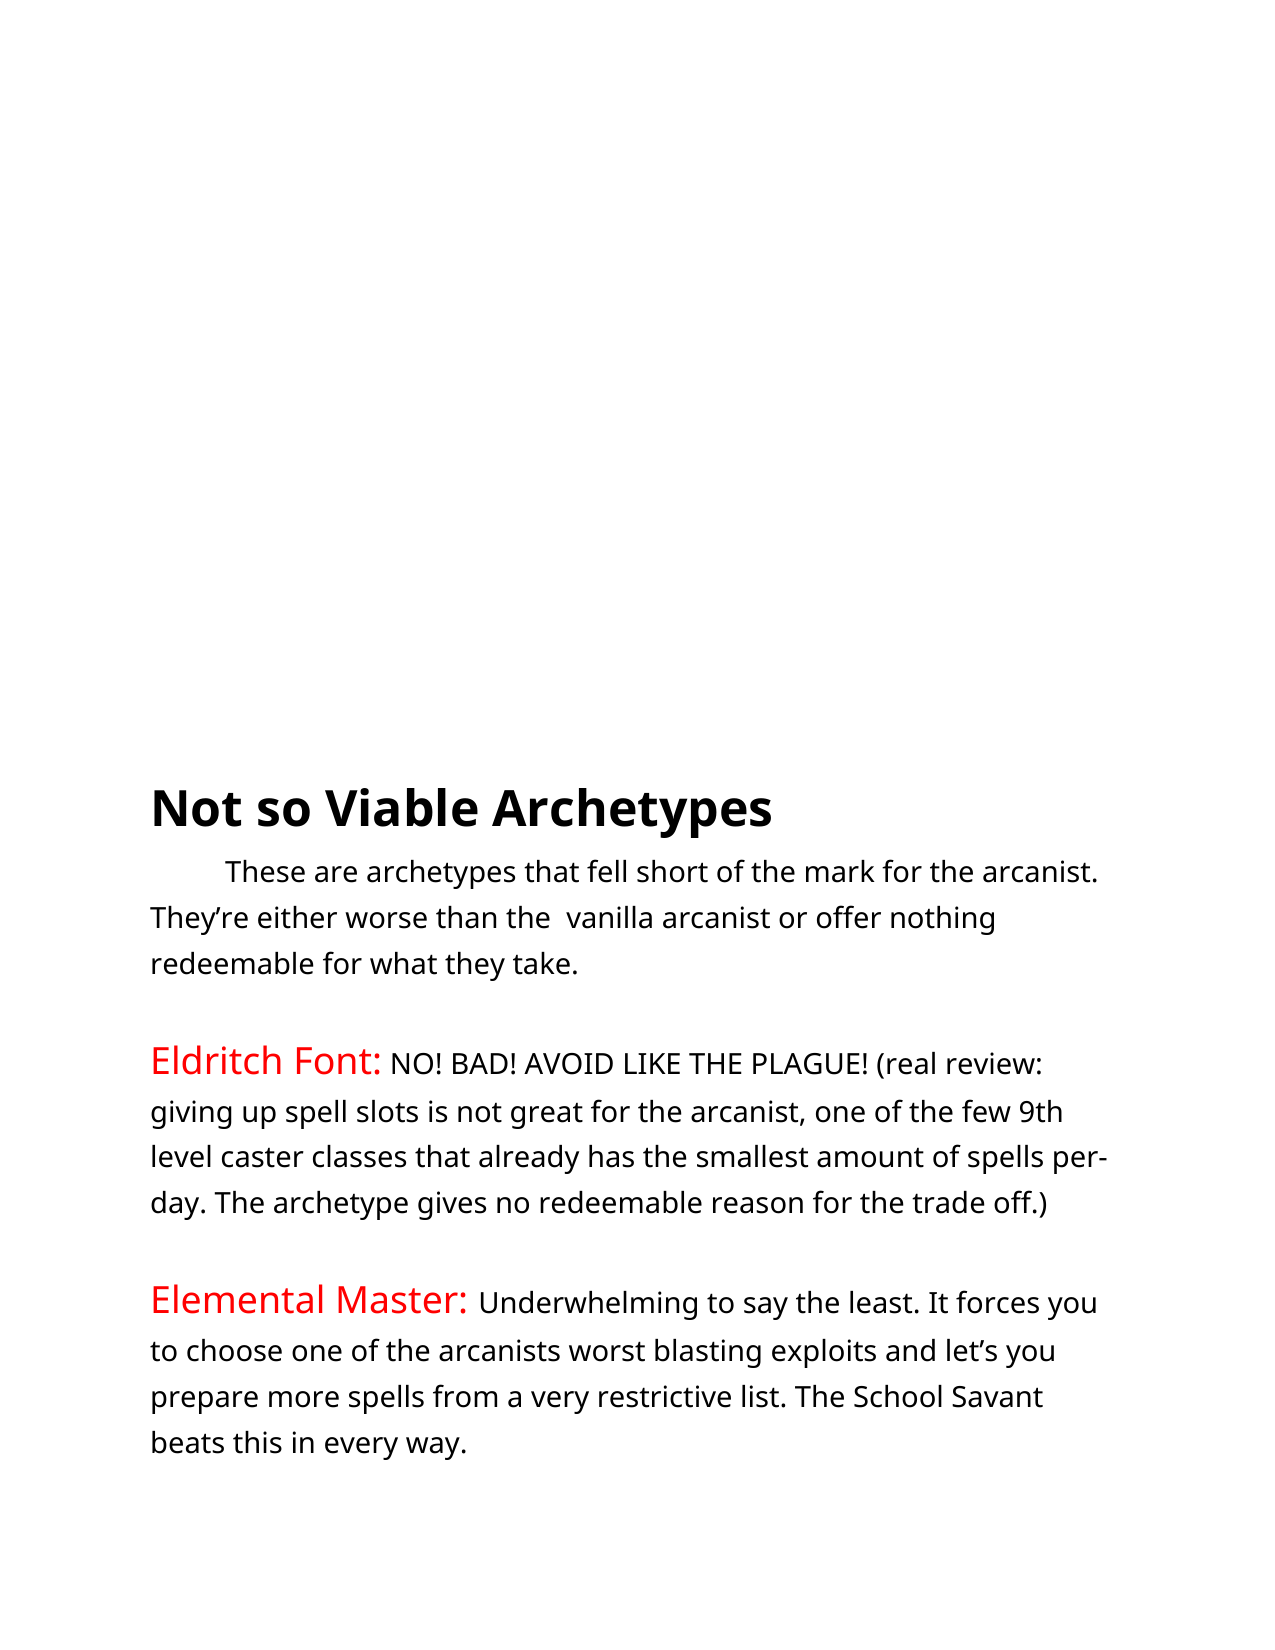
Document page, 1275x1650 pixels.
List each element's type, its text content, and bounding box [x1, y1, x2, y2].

text These are archetypes that fell short of the mark for the arcanist. They’re either worse than the vanilla arcanist or offer nothing redeemable for what they take. [150, 852, 1125, 983]
text Elemental Master: Underwhelming to say the least. It forces you to choose one of the arcanists worst blasting exploits and let’s you prepare more spells from a very restrictive list. The School Savant beats this in every way. [150, 1274, 1125, 1462]
text Eldritch Font: NO! BAD! AVOID LIKE THE PLAGUE! (real review: giving up spell slots is not great for the arcanist, one of the few 9th level caster classes that already has the smallest amount of spells per-day. The archetype gives no redeemable reason for the trade off.) [150, 1034, 1125, 1222]
text Not so Viable Archetypes [150, 773, 1125, 841]
